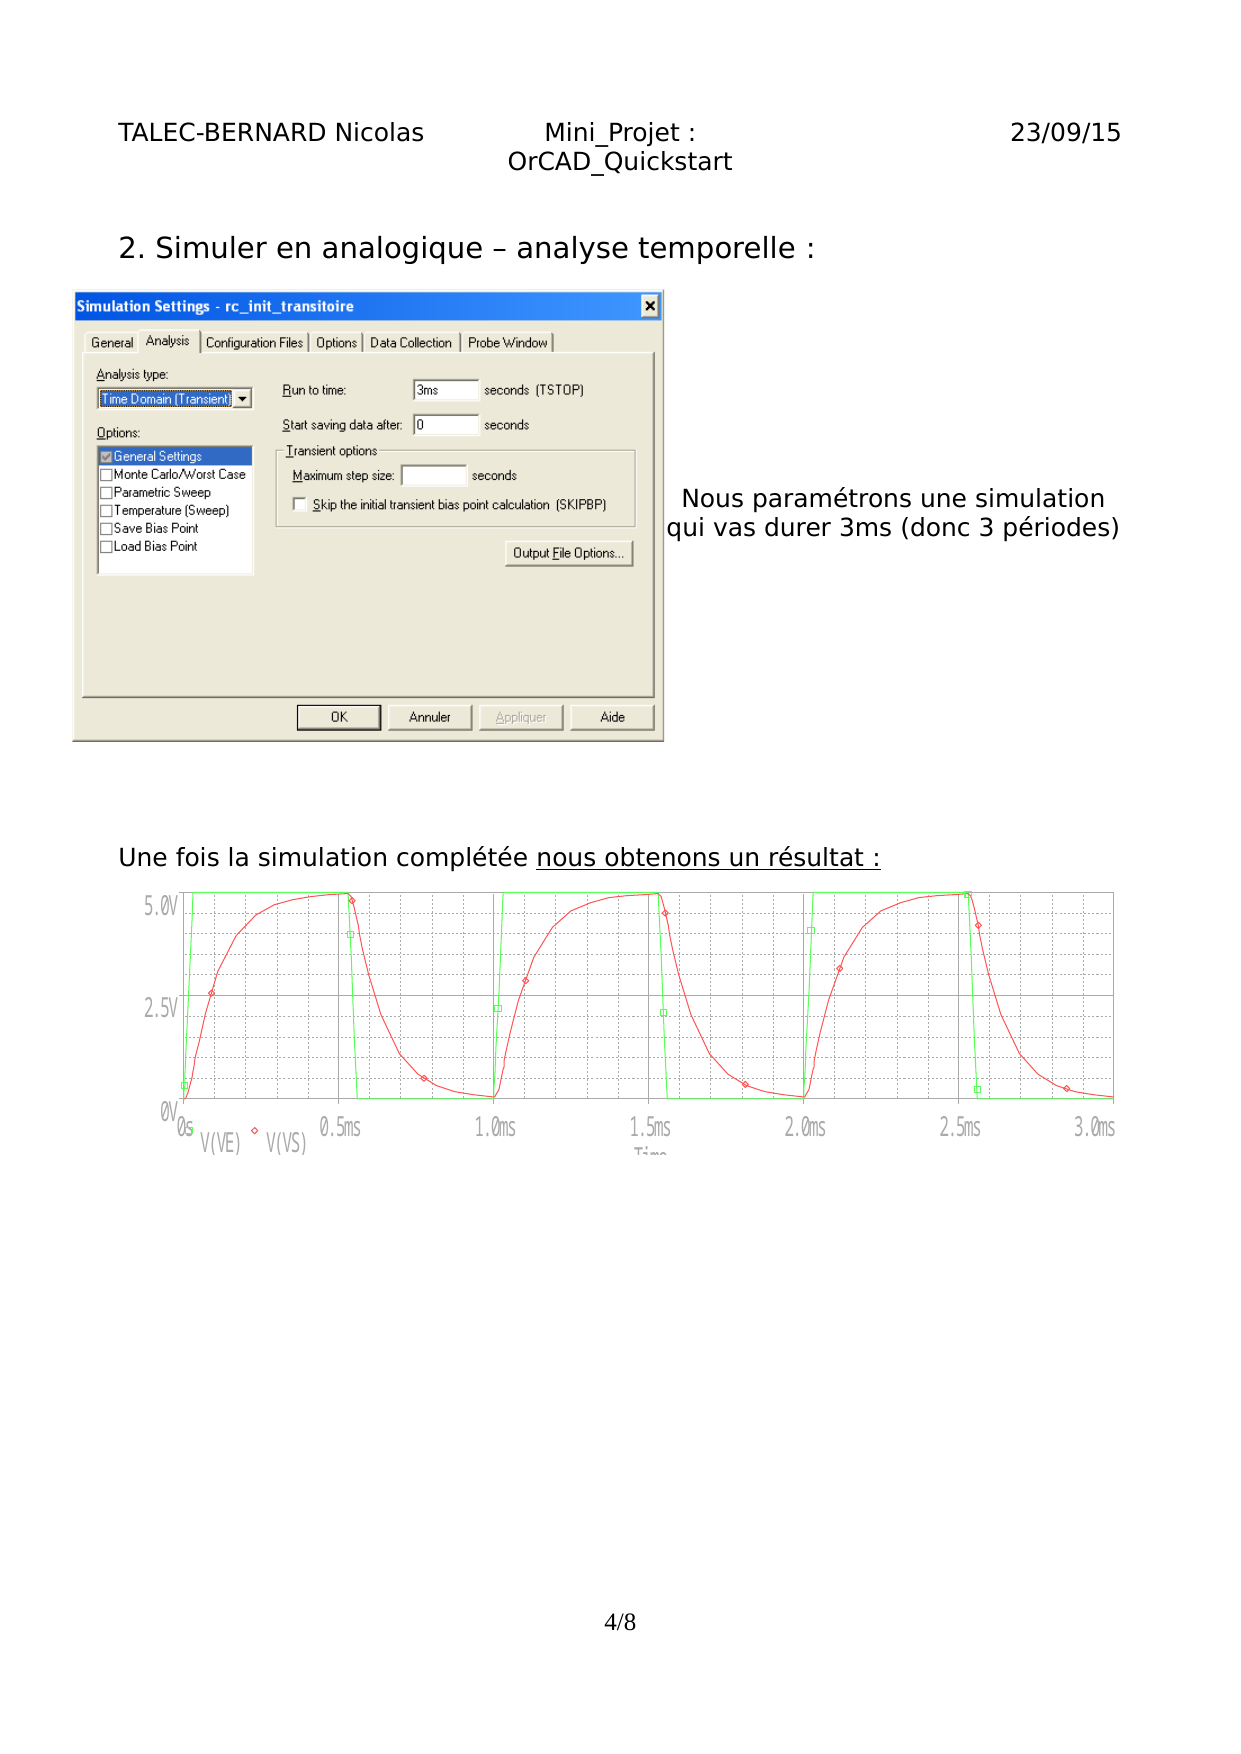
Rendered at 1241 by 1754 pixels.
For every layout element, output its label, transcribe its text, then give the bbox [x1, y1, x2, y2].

text Une fois la simulation complétée nous obtenons un résultat : [118, 844, 1122, 873]
text Nous paramétrons une simulation qui vas durer 3ms (donc 3 périodes) [665, 484, 1122, 542]
subtitle 2. Simuler en analogique – analyse temporelle : [118, 231, 1122, 265]
picture [72, 289, 665, 742]
